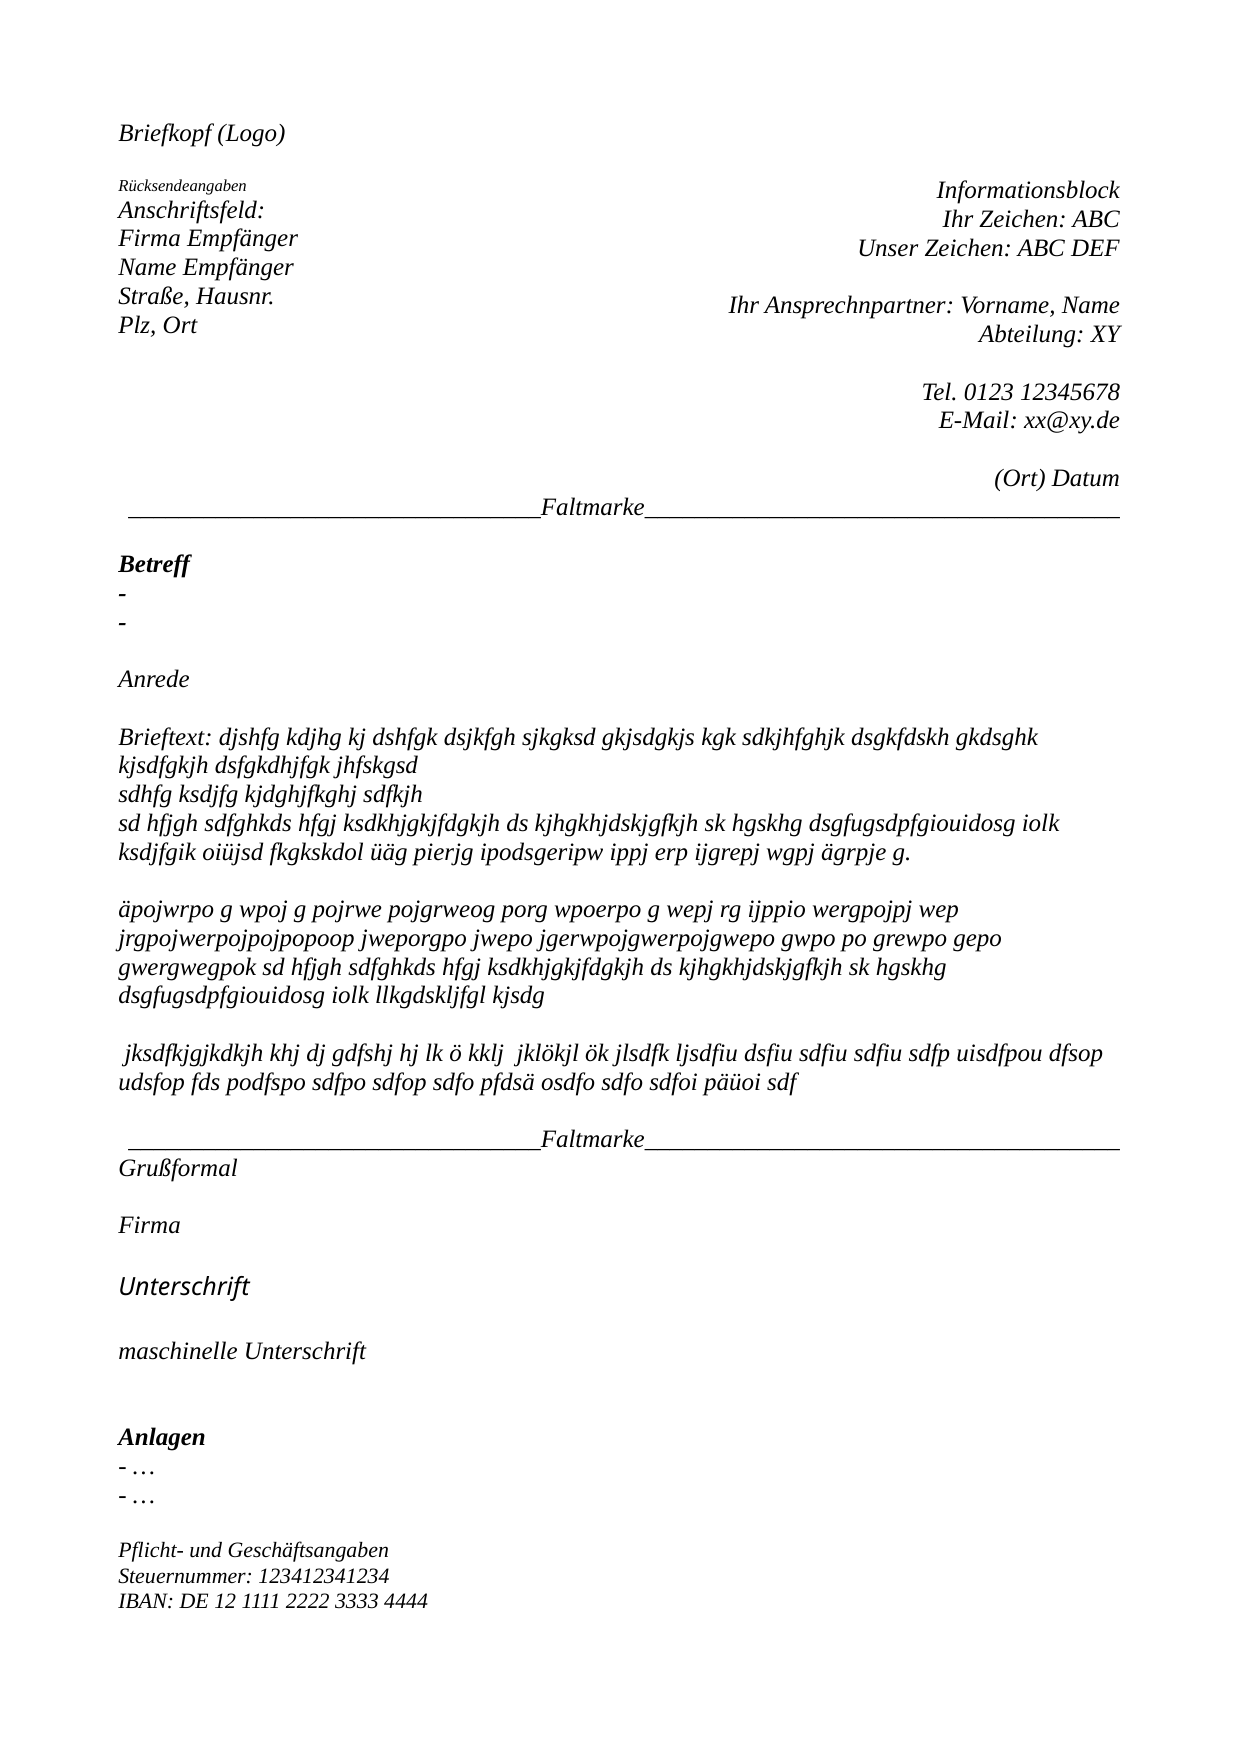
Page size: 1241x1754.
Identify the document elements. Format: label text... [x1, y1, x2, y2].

text Steuernummer: 123412341234 [118, 1563, 1122, 1588]
text maschinelle Unterschrift [118, 1336, 1122, 1365]
table_header Rücksendeangaben Anschriftsfeld: Firma Empfänger Name Empfänger Straße, Hausnr. Plz, Ort [118, 176, 620, 434]
text _________________________________Faltmarke______________________________________ [118, 492, 1122, 521]
text sdhfg ksdjfg kjdghjfkghj sdfkjh [118, 779, 1122, 808]
text Grußformal [118, 1153, 1122, 1182]
text - [118, 578, 1122, 607]
text sd hfjgh sdfghkds hfgj ksdkhjgkjfdgkjh ds kjhgkhjdskjgfkjh sk hgskhg dsgfugsdpfgiouidosg iolk [118, 808, 1122, 837]
text Betreff [118, 549, 1122, 578]
text IBAN: DE 12 1111 2222 3333 4444 [118, 1588, 1122, 1613]
text _________________________________Faltmarke______________________________________ [118, 1124, 1122, 1153]
text (Ort) Datum [118, 463, 1122, 492]
text Unterschrift [118, 1268, 1122, 1302]
text Anrede [118, 664, 1122, 693]
text Anlagen [118, 1422, 1122, 1451]
text ksdjfgik oiüjsd fkgkskdol üäg pierjg ipodsgeripw ippj erp ijgrepj wgpj ägrpje g. [118, 837, 1122, 866]
text Firma [118, 1211, 1122, 1239]
text - [118, 607, 1122, 636]
text - … [118, 1451, 1122, 1480]
text - … [118, 1480, 1122, 1509]
table_header Informationsblock Ihr Zeichen: ABC Unser Zeichen: ABC DEF Ihr Ansprechnpartner: Vorname, Name Abteilung: XY Tel. 0123 12345678 E-Mail: xx@xy.de [620, 176, 1122, 434]
text jksdfkjgjkdkjh khj dj gdfshj hj lk ö kklj jklökjl ök jlsdfk ljsdfiu dsfiu sdfiu sdfiu sdfp uisdfpou dfsop udsfop fds podfspo sdfpo sdfop sdfo pfdsä osdfo sdfo sdfoi päüoi sdf [118, 1038, 1122, 1096]
text Brieftext: djshfg kdjhg kj dshfgk dsjkfgh sjkgksd gkjsdgkjs kgk sdkjhfghjk dsgkfdskh gkdsghk kjsdfgkjh dsfgkdhjfgk jhfskgsd [118, 722, 1122, 779]
text Pflicht- und Geschäftsangaben [118, 1537, 1122, 1563]
text Briefkopf (Logo) [118, 118, 1122, 147]
text äpojwrpo g wpoj g pojrwe pojgrweog porg wpoerpo g wepj rg ijppio wergpojpj wep jrgpojwerpojpojpopoop jweporgpo jwepo jgerwpojgwerpojgwepo gwpo po grewpo gepo gwergwegpok sd hfjgh sdfghkds hfgj ksdkhjgkjfdgkjh ds kjhgkhjdskjgfkjh sk hgskhg dsgfugsdpfgiouidosg iolk llkgdskljfgl kjsdg [118, 894, 1122, 1009]
